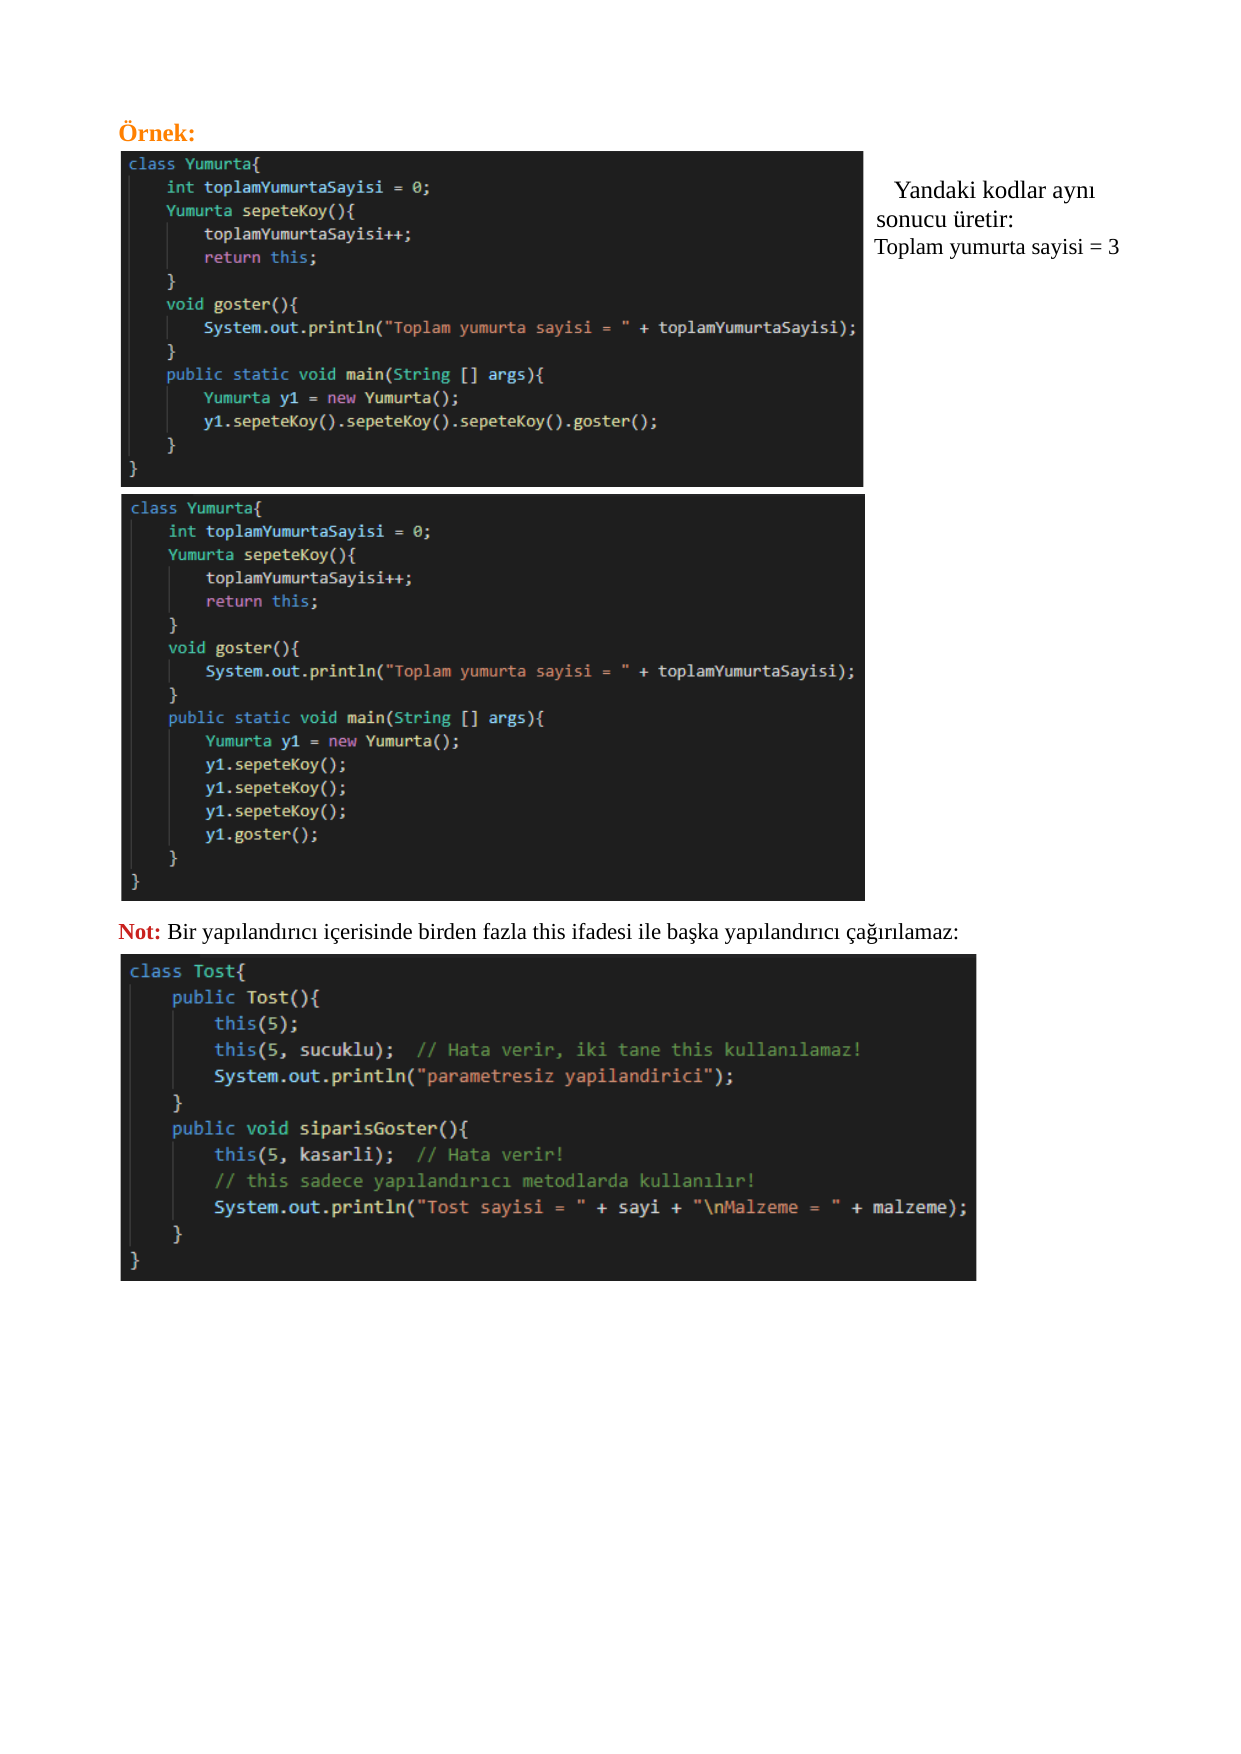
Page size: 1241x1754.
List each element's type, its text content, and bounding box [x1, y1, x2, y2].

text Yandaki kodlar aynı [864, 176, 1122, 204]
picture [121, 494, 865, 901]
text Örnek: [118, 118, 1122, 147]
text sonucu üretir: [864, 204, 1122, 233]
picture [120, 954, 977, 1281]
text Not: Bir yapılandırıcı içerisinde birden fazla this ifadesi ile başka yapılandırıcı çağırılamaz: [118, 918, 1122, 945]
picture [120, 151, 864, 487]
text Toplam yumurta sayisi = 3 [864, 233, 1122, 259]
